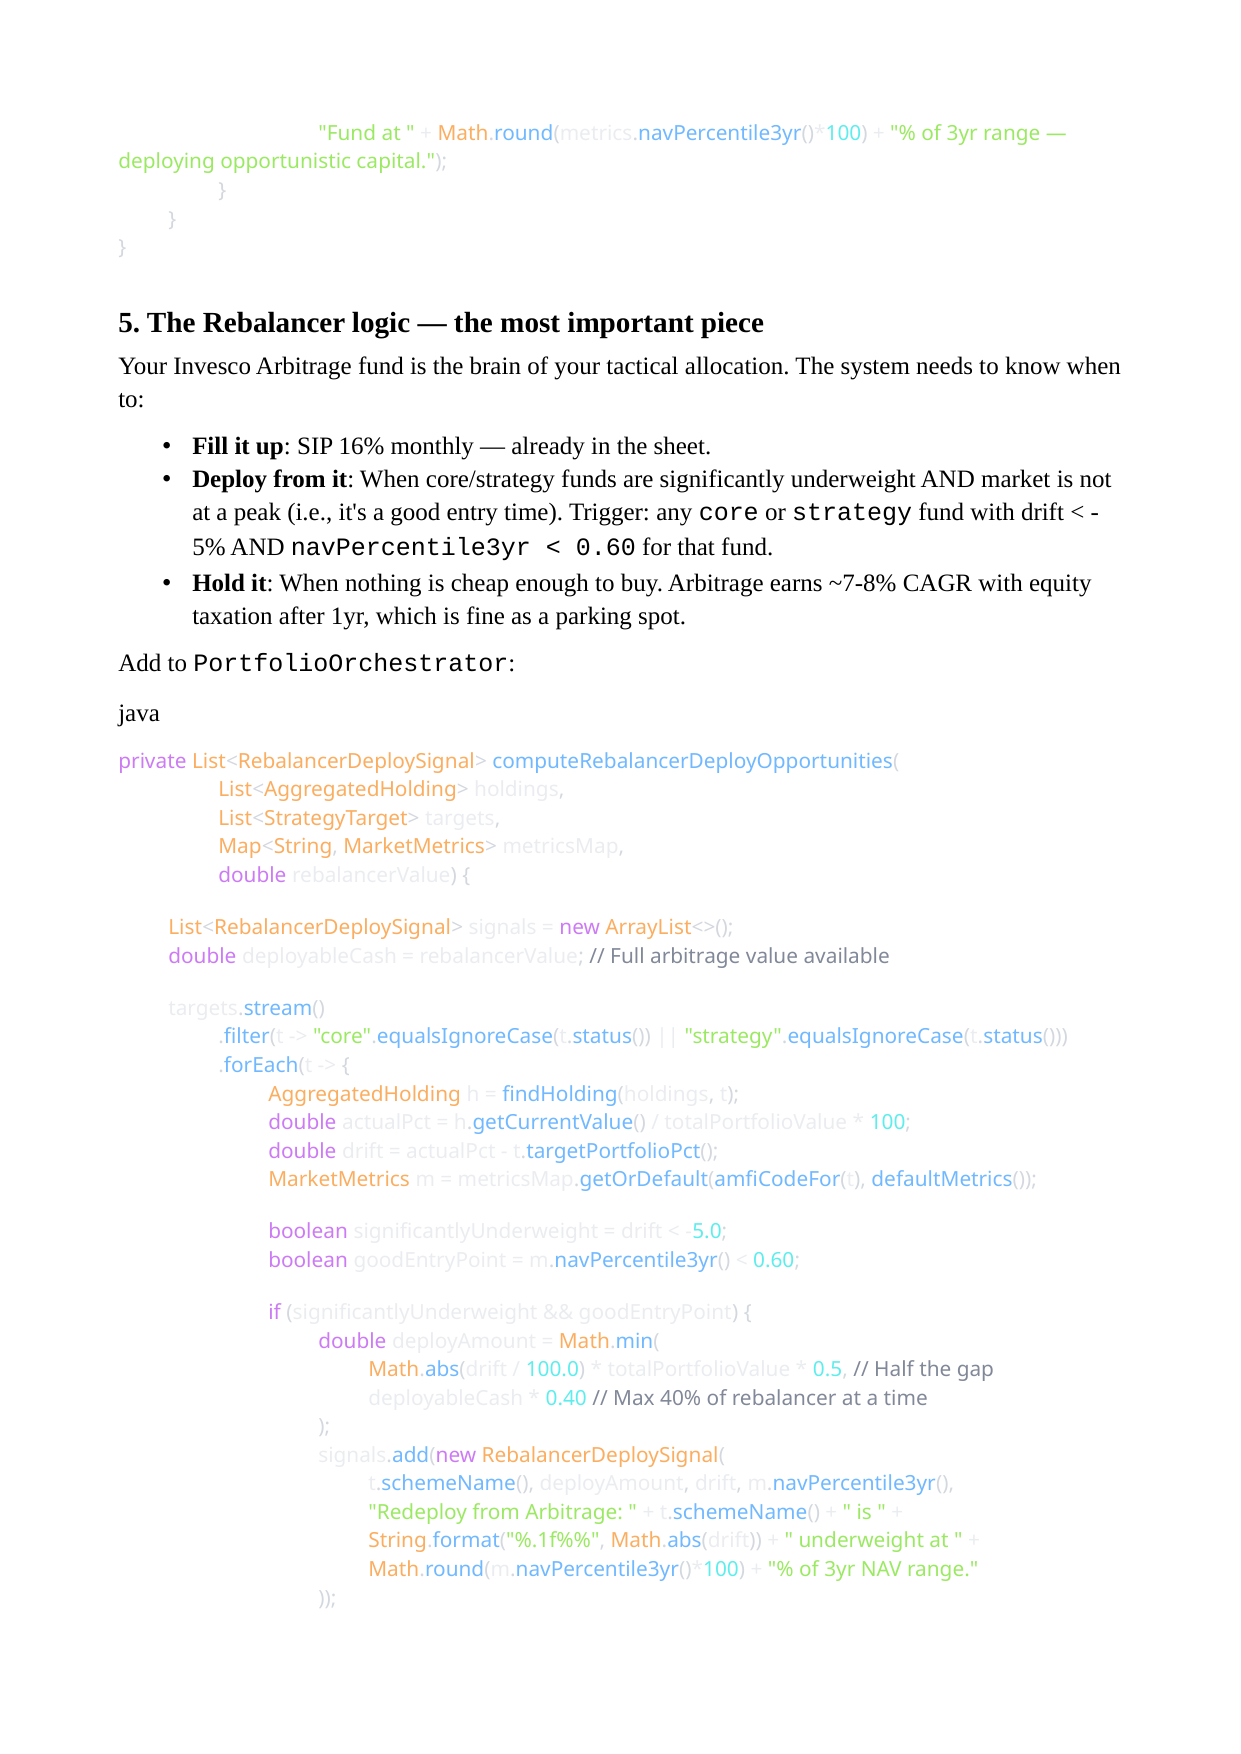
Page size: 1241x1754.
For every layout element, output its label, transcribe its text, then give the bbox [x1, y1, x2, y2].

text Your Invesco Arbitrage fund is the brain of your tactical allocation. The system needs to know when to: [118, 351, 1122, 412]
text double deployAmount = Math.min( [118, 1326, 1122, 1354]
text )); [118, 1583, 1122, 1611]
text deployableCash * 0.40 // Max 40% of rebalancer at a time [118, 1383, 1122, 1411]
text "Redeploy from Arbitrage: " + t.schemeName() + " is " + [118, 1497, 1122, 1526]
text t.schemeName(), deployAmount, drift, m.navPercentile3yr(), [118, 1468, 1122, 1497]
list Fill it up: SIP 16% monthly — already in the sheet. [162, 431, 1122, 460]
text double actualPct = h.getCurrentValue() / totalPortfolioValue * 100; [118, 1107, 1122, 1136]
text boolean significantlyUnderweight = drift < -5.0; [118, 1217, 1122, 1245]
text double deployableCash = rebalancerValue; // Full arbitrage value available [118, 941, 1122, 969]
subtitle 5. The Rebalancer logic — the most important piece [118, 305, 1122, 338]
text } [118, 175, 1122, 204]
text private List<RebalancerDeploySignal> computeRebalancerDeployOpportunities( [118, 746, 1122, 774]
text double rebalancerValue) { [118, 860, 1122, 889]
text List<StrategyTarget> targets, [118, 803, 1122, 832]
text } [118, 232, 1122, 261]
text List<RebalancerDeploySignal> signals = new ArrayList<>(); [118, 912, 1122, 941]
list Hold it: When nothing is cheap enough to buy. Arbitrage earns ~7-8% CAGR with equity taxation after 1yr, which is fine as a parking spot. [162, 568, 1122, 630]
text MarketMetrics m = metricsMap.getOrDefault(amfiCodeFor(t), defaultMetrics()); [118, 1164, 1122, 1193]
text .forEach(t -> { [118, 1050, 1122, 1079]
text targets.stream() [118, 993, 1122, 1022]
text AggregatedHolding h = findHolding(holdings, t); [118, 1079, 1122, 1107]
text Math.round(m.navPercentile3yr()*100) + "% of 3yr NAV range." [118, 1554, 1122, 1583]
text "Fund at " + Math.round(metrics.navPercentile3yr()*100) + "% of 3yr range — deploying opportunistic capital."); [118, 118, 1122, 175]
list Deploy from it: When core/strategy funds are significantly underweight AND market is not at a peak (i.e., it's a good entry time). Trigger: any core or strategy fund with drift < -5% AND navPercentile3yr < 0.60 for that fund. [162, 464, 1122, 563]
text double drift = actualPct - t.targetPortfolioPct(); [118, 1136, 1122, 1164]
text ); [118, 1411, 1122, 1440]
text .filter(t -> "core".equalsIgnoreCase(t.status()) || "strategy".equalsIgnoreCase(t.status())) [118, 1022, 1122, 1050]
text java [118, 698, 1122, 727]
text } [118, 204, 1122, 232]
text Map<String, MarketMetrics> metricsMap, [118, 832, 1122, 860]
text if (significantlyUnderweight && goodEntryPoint) { [118, 1297, 1122, 1326]
text String.format("%.1f%%", Math.abs(drift)) + " underweight at " + [118, 1526, 1122, 1554]
text signals.add(new RebalancerDeploySignal( [118, 1440, 1122, 1468]
text List<AggregatedHolding> holdings, [118, 774, 1122, 803]
text boolean goodEntryPoint = m.navPercentile3yr() < 0.60; [118, 1245, 1122, 1274]
text Add to PortfolioOrchestrator: [118, 648, 1122, 679]
text Math.abs(drift / 100.0) * totalPortfolioValue * 0.5, // Half the gap [118, 1354, 1122, 1383]
